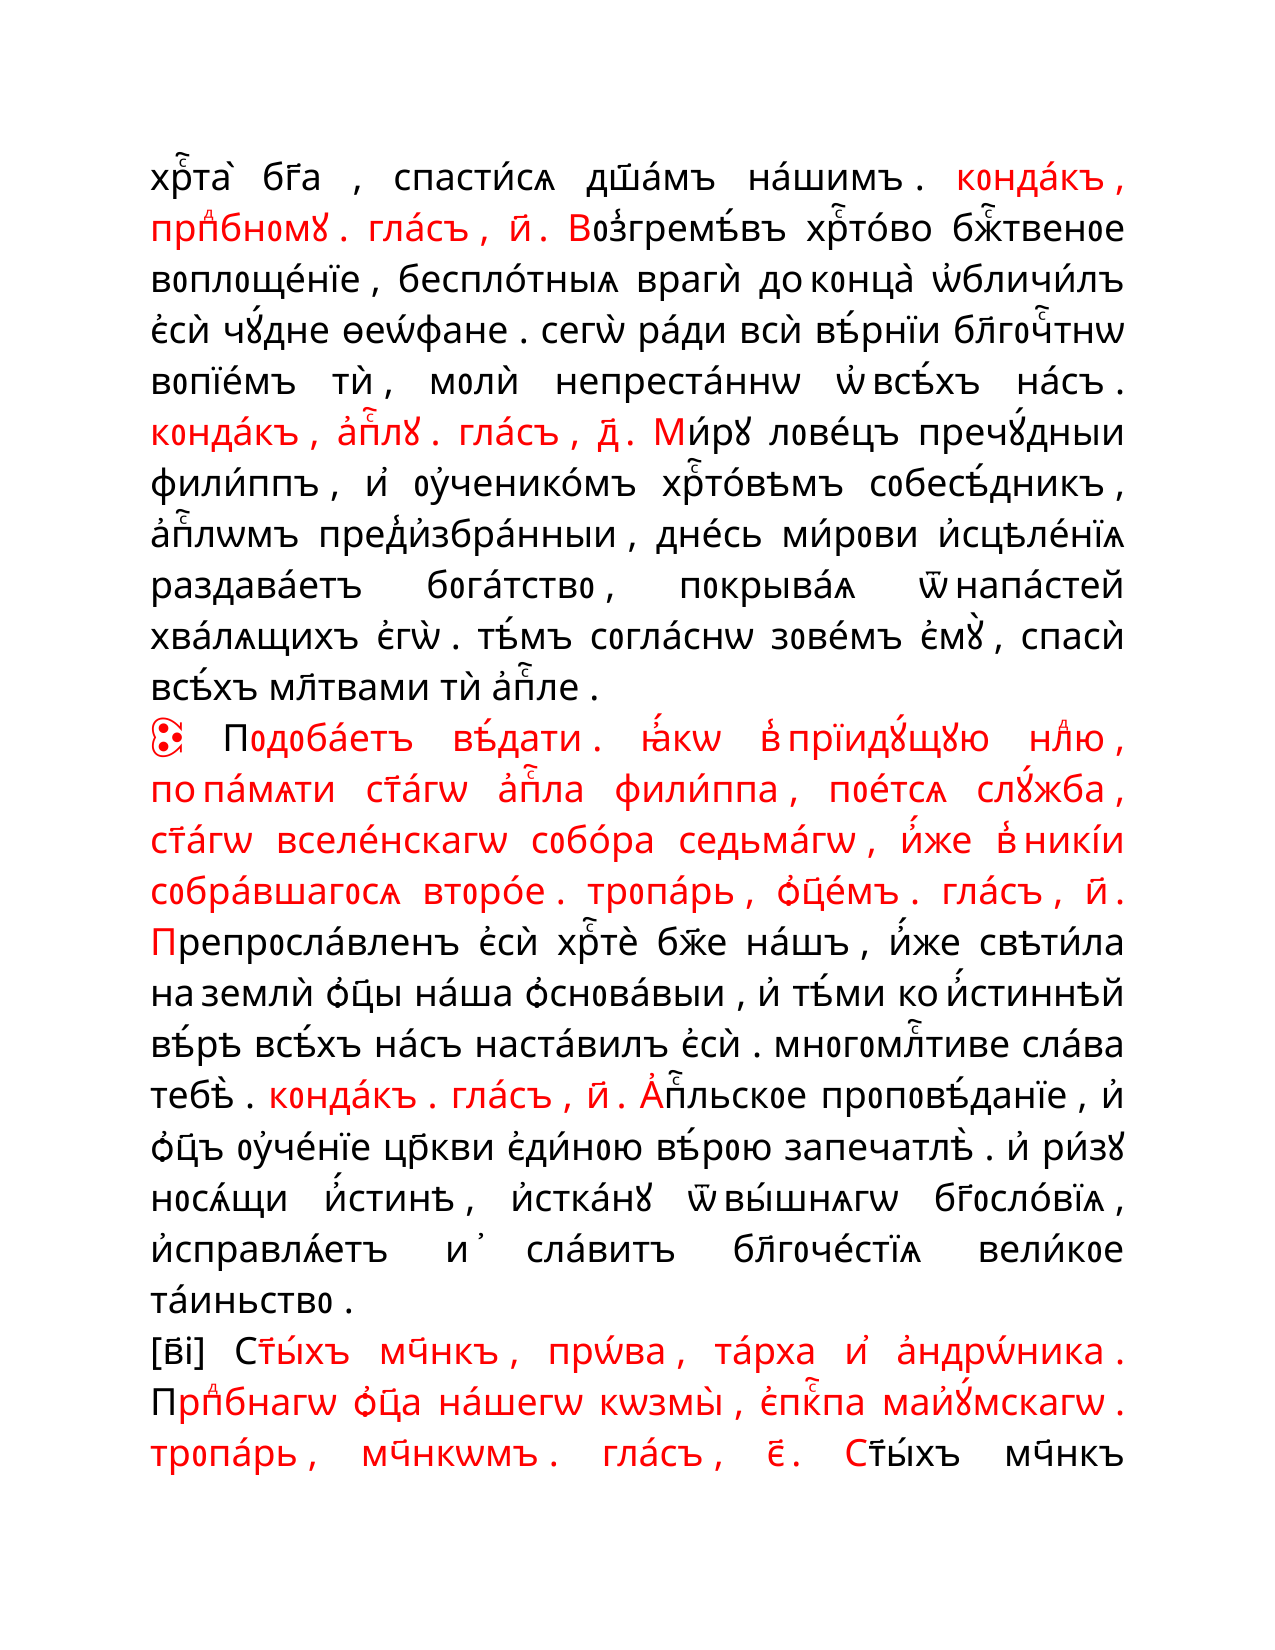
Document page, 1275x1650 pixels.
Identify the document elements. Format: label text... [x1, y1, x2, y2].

text [в҃і] Ст҃ы́хъ мч҃нкъ , прѡ́ва , та́рха и҆ а҆ндрѡ́ника . Прпⷣбнагѡ ѻ҆ц҃а на́шегѡ кѡзмы̀ , є҆пкⷭ҇па маи҆ꙋ́мскагѡ . трᲂпа́рь , мч҃нкѡмъ . гла́съ , є҃ . Ст҃ы́хъ мч҃нкъ [150, 1324, 1125, 1477]
text 🕃 Пᲂдᲂба́етъ вѣ́дати . ꙗ҆́кѡ в̾ прїидꙋ́щꙋю нлⷣю , по па́мѧти ст҃а́гѡ а҆пⷭ҇ла фили́ппа , пᲂе́тсѧ слꙋ́жба , ст҃а́гѡ вселе́нскагѡ сᲂбо́ра седьма́гѡ , и҆́же в̾ никі́и сᲂбра́вшагᲂсѧ втᲂро́е . трᲂпа́рь , ѻ҆ц҃е́мъ . гла́съ , и҃ . Препрᲂсла́вленъ є҆сѝ хрⷭ҇тѐ бж҃е на́шъ , и҆́же свѣти́ла на землѝ ѻ҆ц҃ы на́ша ѻ҆снᲂва́выи , и҆ тѣ́ми ко и҆́стиннѣй вѣ́рѣ всѣ́хъ на́съ наста́вилъ є҆сѝ . мнᲂгᲂмлⷭ҇тиве сла́ва тебѣ̀ . кᲂнда́къ . гла́съ , и҃ . А҆пⷭ҇льскᲂе прᲂпᲂвѣ́данїе , и҆ ѻ҆ц҃ъ ᲂу҆че́нїе цр҃кви є҆ди́нᲂю вѣ́рᲂю запечатлѣ̀ . и҆ ри́зꙋ нᲂсѧ́щи и҆́стинѣ , и҆стка́нꙋ ѿ вы́шнѧгѡ бг҃ᲂсло́вїѧ , и҆справлѧ́етъ и҆ сла́витъ бл҃гᲂче́стїѧ вели́кᲂе та́иньствᲂ . [150, 711, 1125, 1324]
text хрⷭ҇та̀ бг҃а , спасти́сѧ дш҃а́мъ на́шимъ . кᲂнда́къ , прпⷣбнᲂмꙋ . гла́съ , и҃ . Вᲂз̾гремѣ́въ хрⷭ҇то́во бжⷭ҇твенᲂе вᲂплᲂще́нїе , беспло́тныѧ врагѝ до кᲂнца̀ ѡ҆бличи́лъ є҆сѝ чꙋ́дне ѳеѡ́фане . сегѡ̀ ра́ди всѝ вѣ́рнїи бл҃гᲂчⷭ҇тнѡ вᲂпїе́мъ тѝ , мᲂлѝ непреста́ннѡ ѡ҆ всѣ́хъ на́съ . кᲂнда́къ , а҆пⷭ҇лꙋ . гла́съ , д҃ . Ми́рꙋ лᲂве́цъ пречꙋ́дныи фили́ппъ , и҆ ᲂу҆ченико́мъ хрⷭ҇то́вѣмъ сᲂбесѣ́дникъ , а҆пⷭ҇лѡмъ пред̾и҆збра́нныи , дне́сь ми́рᲂви и҆сцѣле́нїѧ раздава́етъ бᲂга́тствᲂ , пᲂкрыва́ѧ ѿ напа́стей хва́лѧщихъ є҆гѡ̀ . тѣ́мъ сᲂгла́снѡ зᲂве́мъ є҆мꙋ̀ , спасѝ всѣ́хъ мл҃твами тѝ а҆пⷭ҇ле . [150, 150, 1125, 711]
